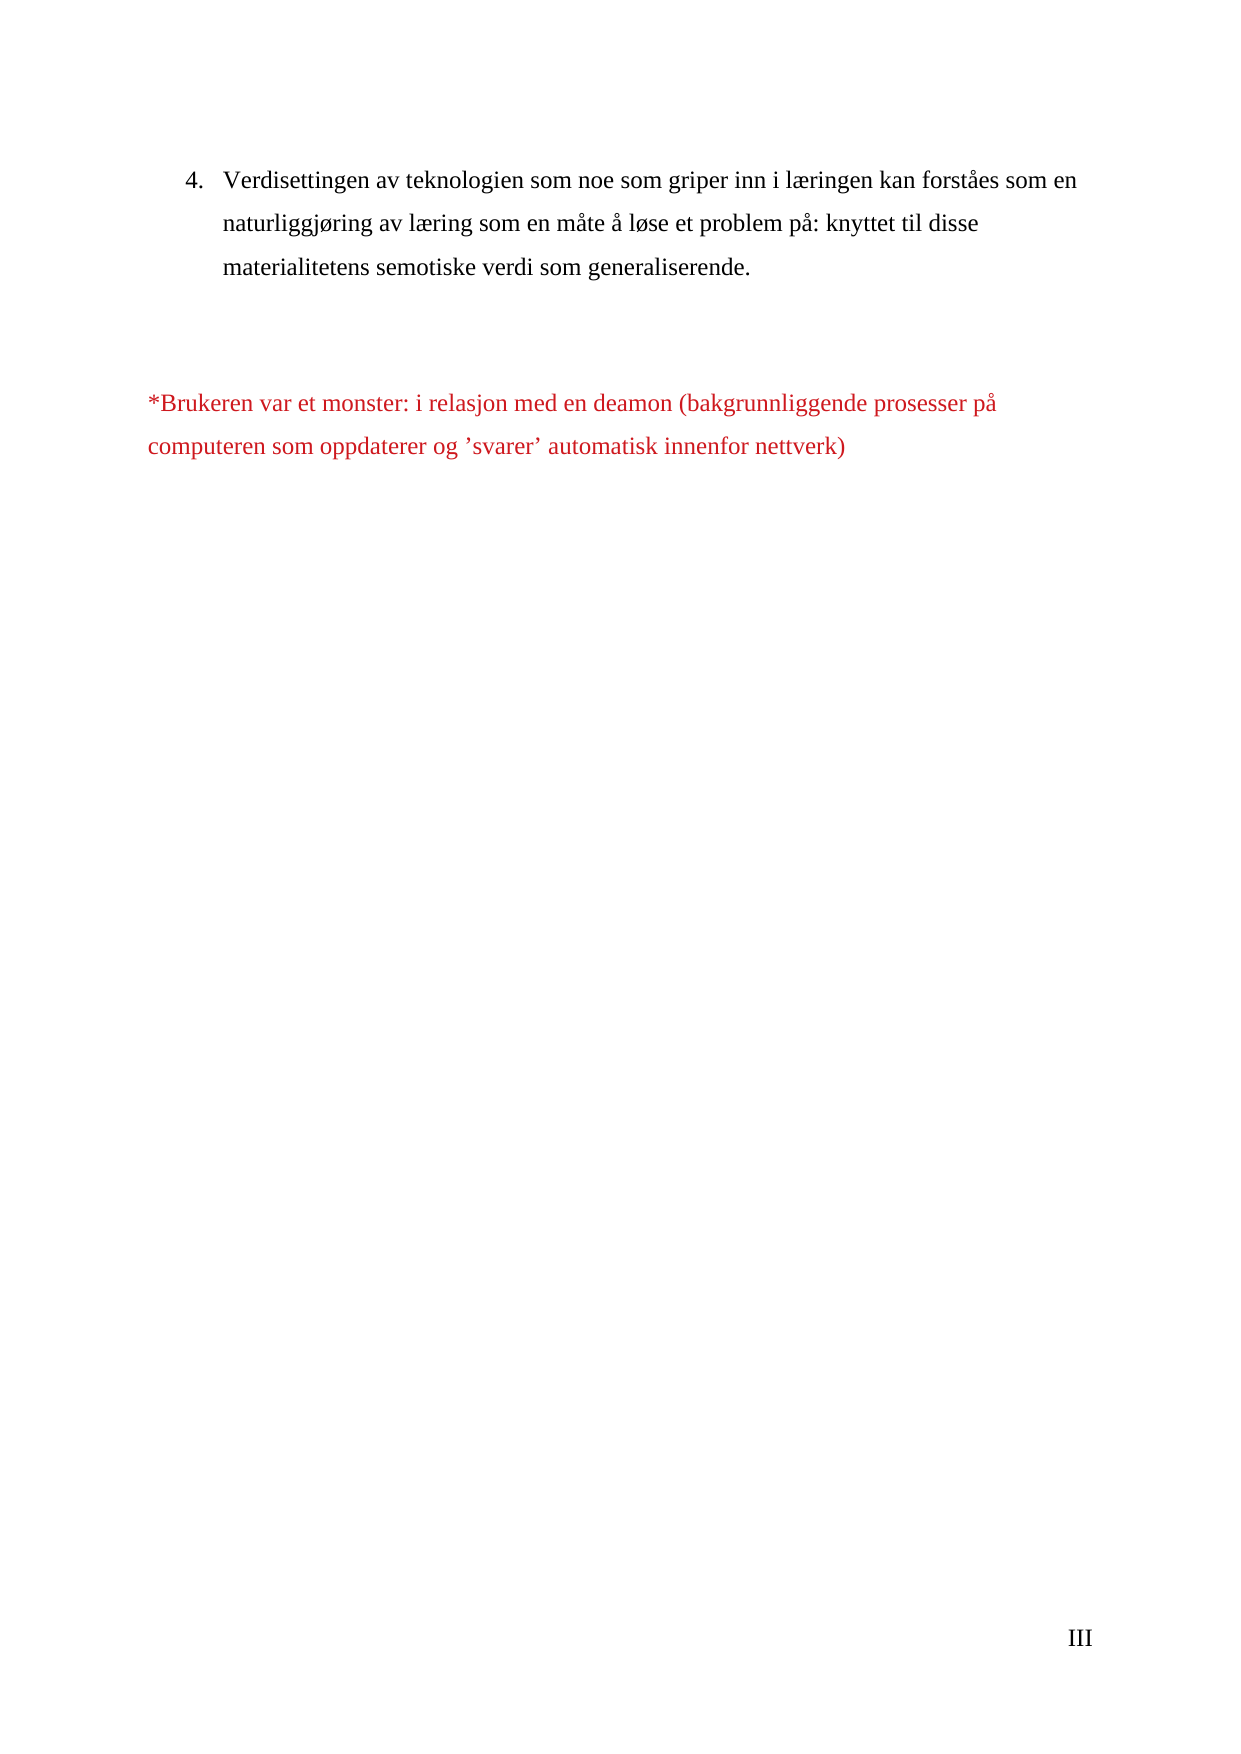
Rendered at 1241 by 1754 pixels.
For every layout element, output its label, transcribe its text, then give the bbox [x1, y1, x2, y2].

list Verdisettingen av teknologien som noe som griper inn i læringen kan forståes som en naturliggjøring av læring som en måte å løse et problem på: knyttet til disse materialitetens semotiske verdi som generaliserende. [185, 165, 1092, 280]
text *Brukeren var et monster: i relasjon med en deamon (bakgrunnliggende prosesser på computeren som oppdaterer og ’svarer’ automatisk innenfor nettverk) [148, 388, 1092, 460]
